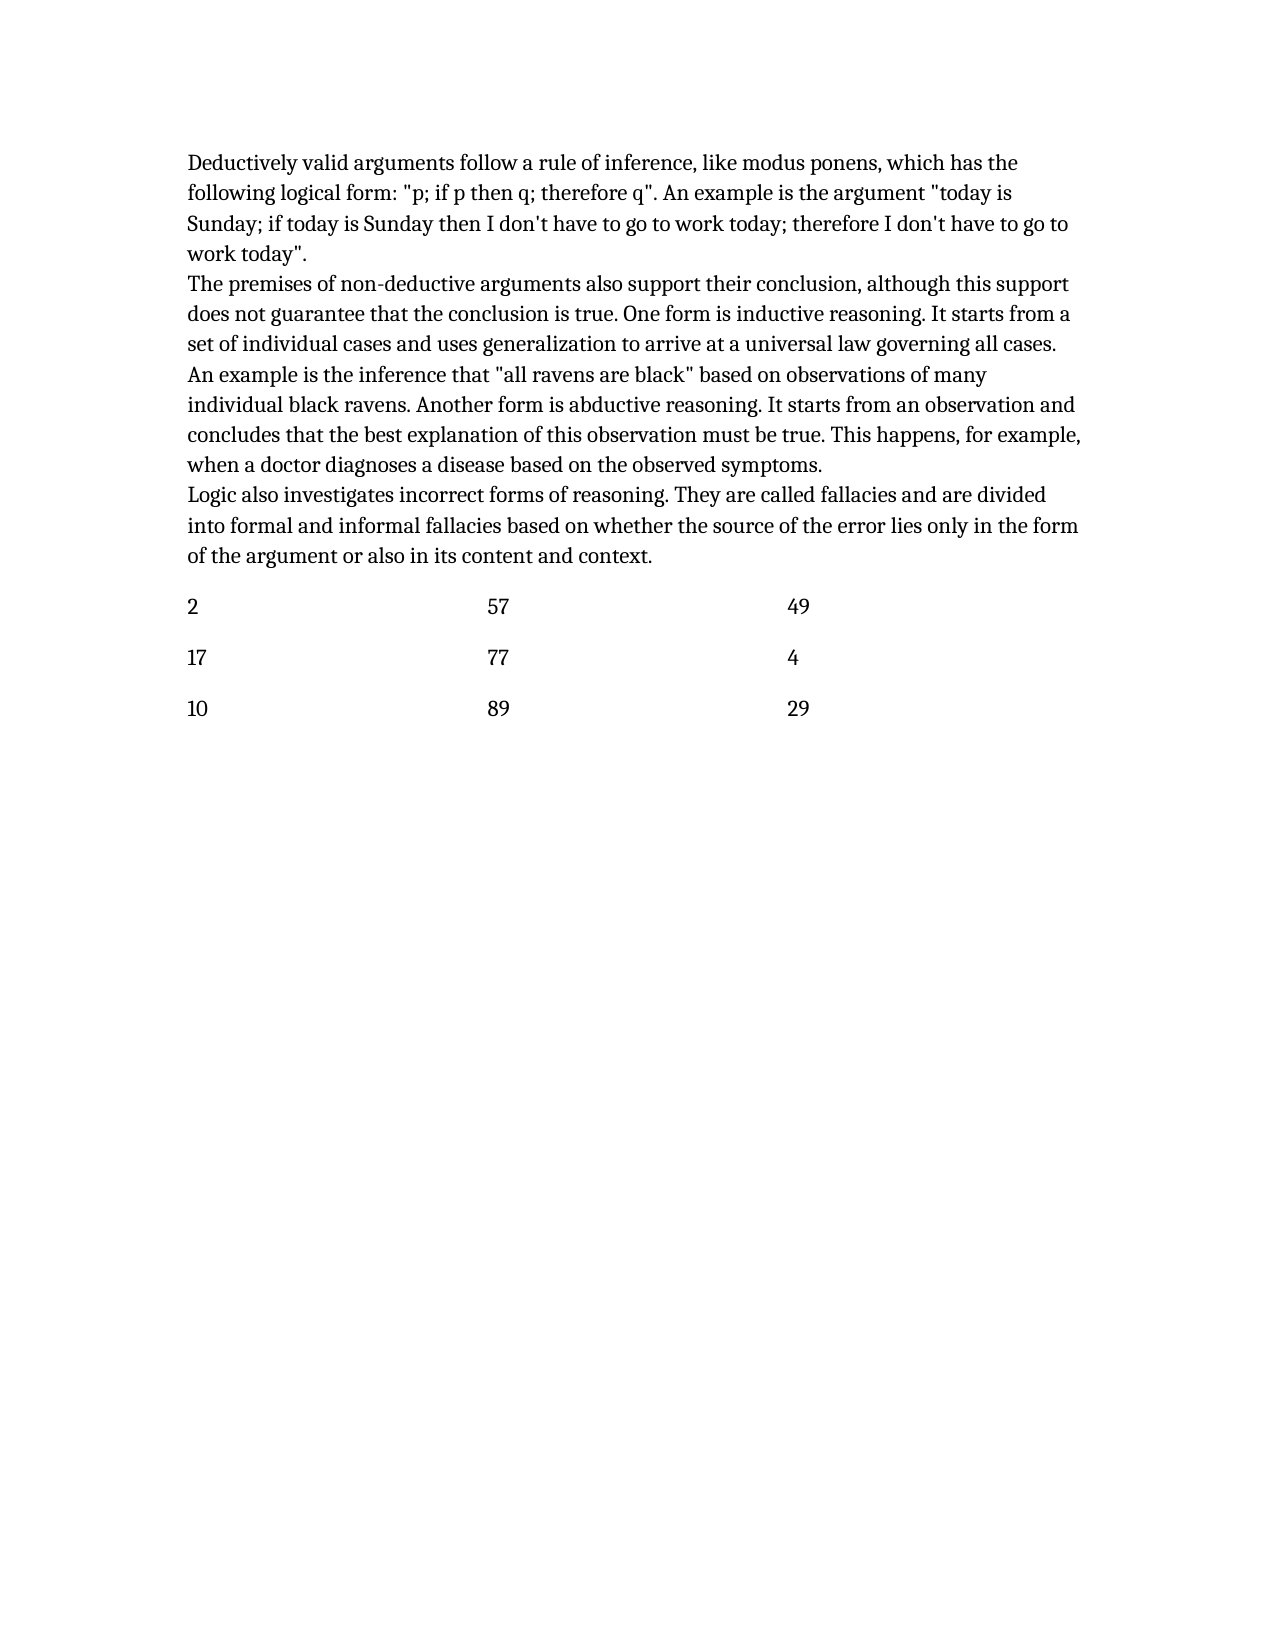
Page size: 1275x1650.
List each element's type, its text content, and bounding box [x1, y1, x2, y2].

table_cell 29 [776, 696, 1076, 747]
table_header 2 [176, 594, 476, 645]
table_cell 77 [476, 645, 776, 696]
table_cell 17 [176, 645, 476, 696]
table_header 49 [776, 594, 1076, 645]
table_header 57 [476, 594, 776, 645]
table_cell 89 [476, 696, 776, 747]
text Deductively valid arguments follow a rule of inference, like modus ponens, which has the following logical form: "p; if p then q; therefore q". An example is the argument "today is Sunday; if today is Sunday then I don't have to go to work today; therefore I don't have to go to work today". The premises of non-deductive arguments also support their conclusion, although this support does not guarantee that the conclusion is true. One form is inductive reasoning. It starts from a set of individual cases and uses generalization to arrive at a universal law governing all cases. An example is the inference that "all ravens are black" based on observations of many individual black ravens. Another form is abductive reasoning. It starts from an observation and concludes that the best explanation of this observation must be true. This happens, for example, when a doctor diagnoses a disease based on the observed symptoms. Logic also investigates incorrect forms of reasoning. They are called fallacies and are divided into formal and informal fallacies based on whether the source of the error lies only in the form of the argument or also in its content and context. [187, 150, 1087, 569]
table_cell 10 [176, 696, 476, 747]
table_cell 4 [776, 645, 1076, 696]
